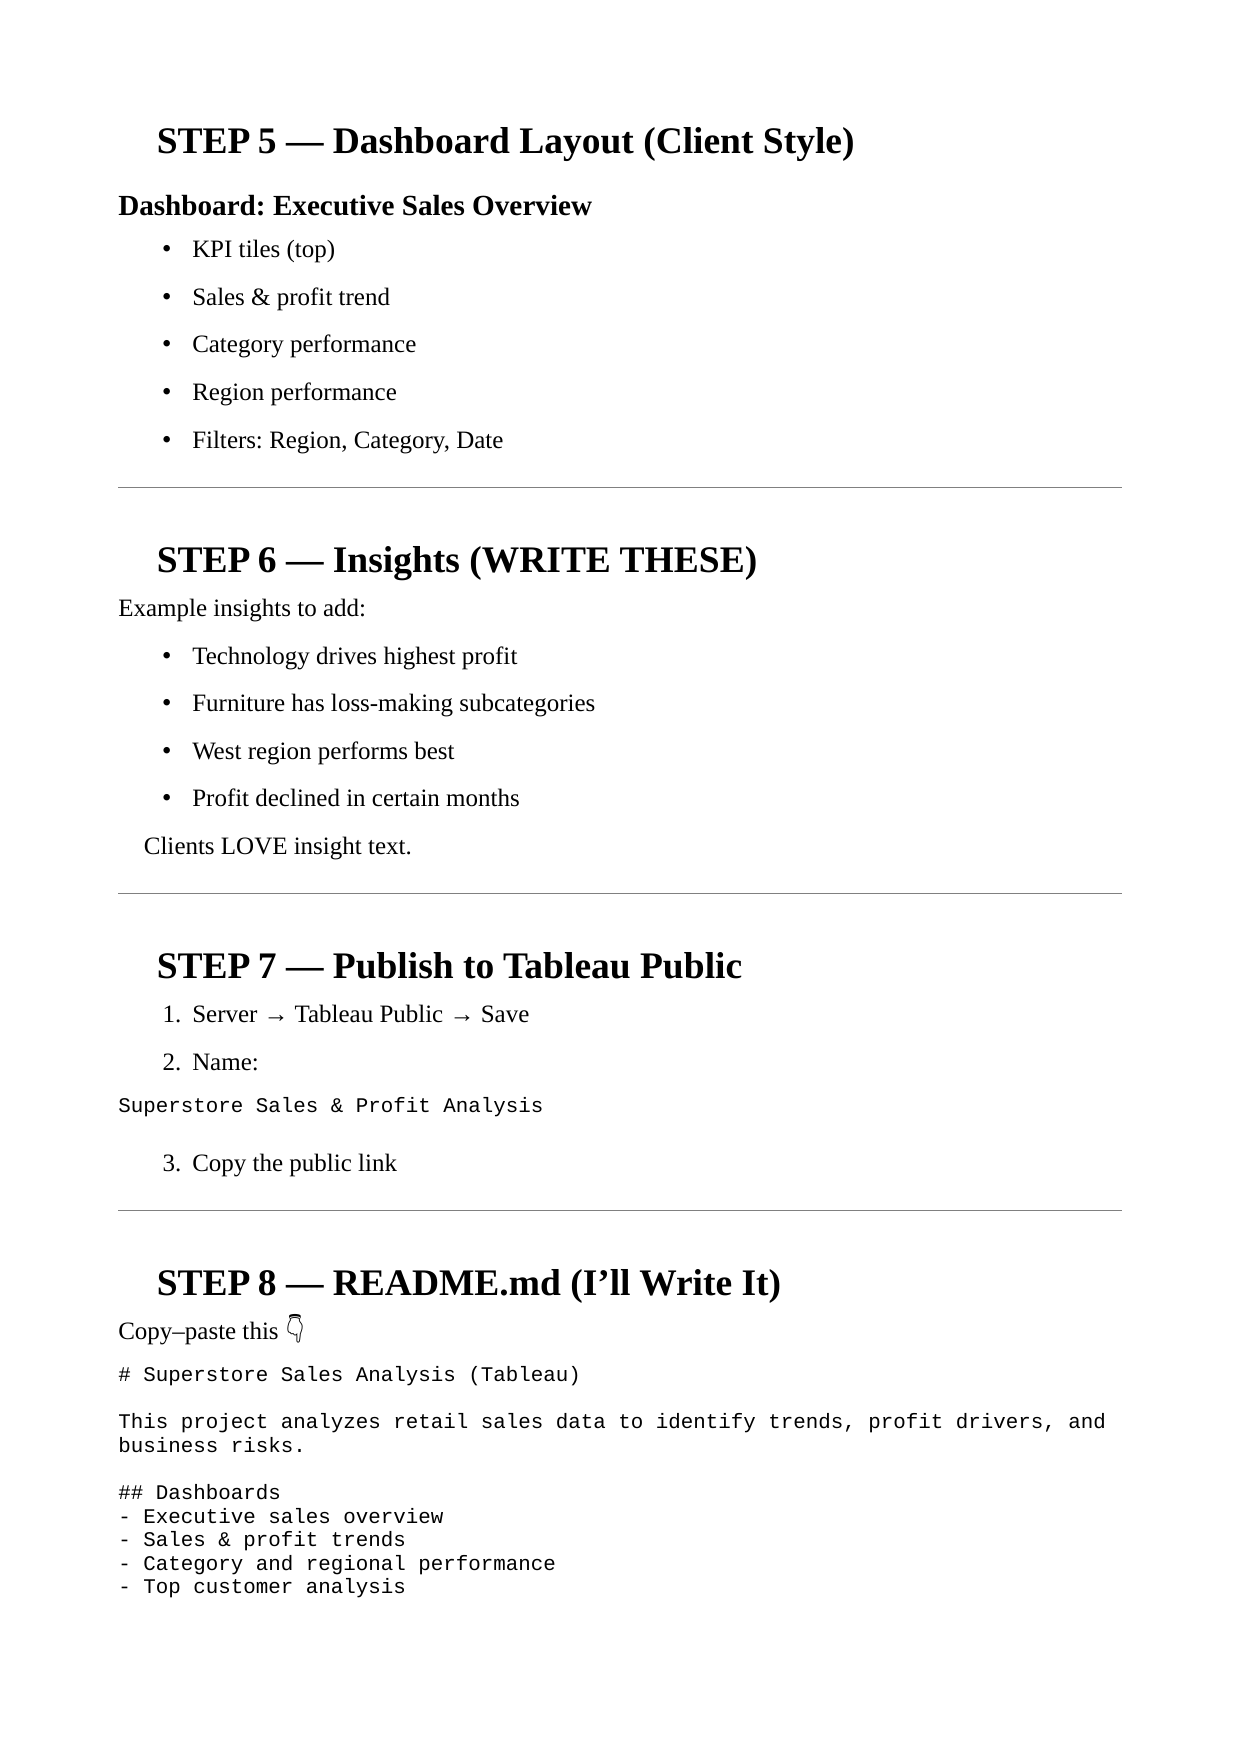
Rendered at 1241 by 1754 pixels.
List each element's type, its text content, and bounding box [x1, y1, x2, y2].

list West region performs best [162, 736, 1122, 765]
list Copy the public link [162, 1148, 1122, 1177]
list Region performance [162, 377, 1122, 406]
subtitle 🔹 STEP 6 — Insights (WRITE THESE) [118, 537, 1122, 581]
subtitle 🔹 STEP 7 — Publish to Tableau Public [118, 944, 1122, 987]
text Copy–paste this 👇 [118, 1316, 1122, 1345]
list Sales & profit trend [162, 282, 1122, 311]
text - Category and regional performance [118, 1553, 1122, 1577]
text 📌 Clients LOVE insight text. [118, 831, 1122, 860]
text - Executive sales overview [118, 1506, 1122, 1529]
text Example insights to add: [118, 593, 1122, 622]
list Server → Tableau Public → Save [162, 999, 1122, 1028]
text Superstore Sales & Profit Analysis [118, 1095, 1122, 1118]
subtitle 🔹 STEP 5 — Dashboard Layout (Client Style) [118, 118, 1122, 161]
list Category performance [162, 329, 1122, 358]
list KPI tiles (top) [162, 234, 1122, 263]
subtitle Dashboard: Executive Sales Overview [118, 188, 1122, 222]
text ## Dashboards [118, 1482, 1122, 1506]
text - Top customer analysis [118, 1577, 1122, 1600]
text This project analyzes retail sales data to identify trends, profit drivers, and business risks. [118, 1411, 1122, 1458]
text # Superstore Sales Analysis (Tableau) [118, 1364, 1122, 1387]
subtitle 🔹 STEP 8 — README.md (I’ll Write It) [118, 1261, 1122, 1304]
list Filters: Region, Category, Date [162, 425, 1122, 453]
list Technology drives highest profit [162, 641, 1122, 669]
list Furniture has loss-making subcategories [162, 688, 1122, 717]
text - Sales & profit trends [118, 1529, 1122, 1553]
list Name: [162, 1047, 1122, 1076]
list Profit declined in certain months [162, 783, 1122, 812]
